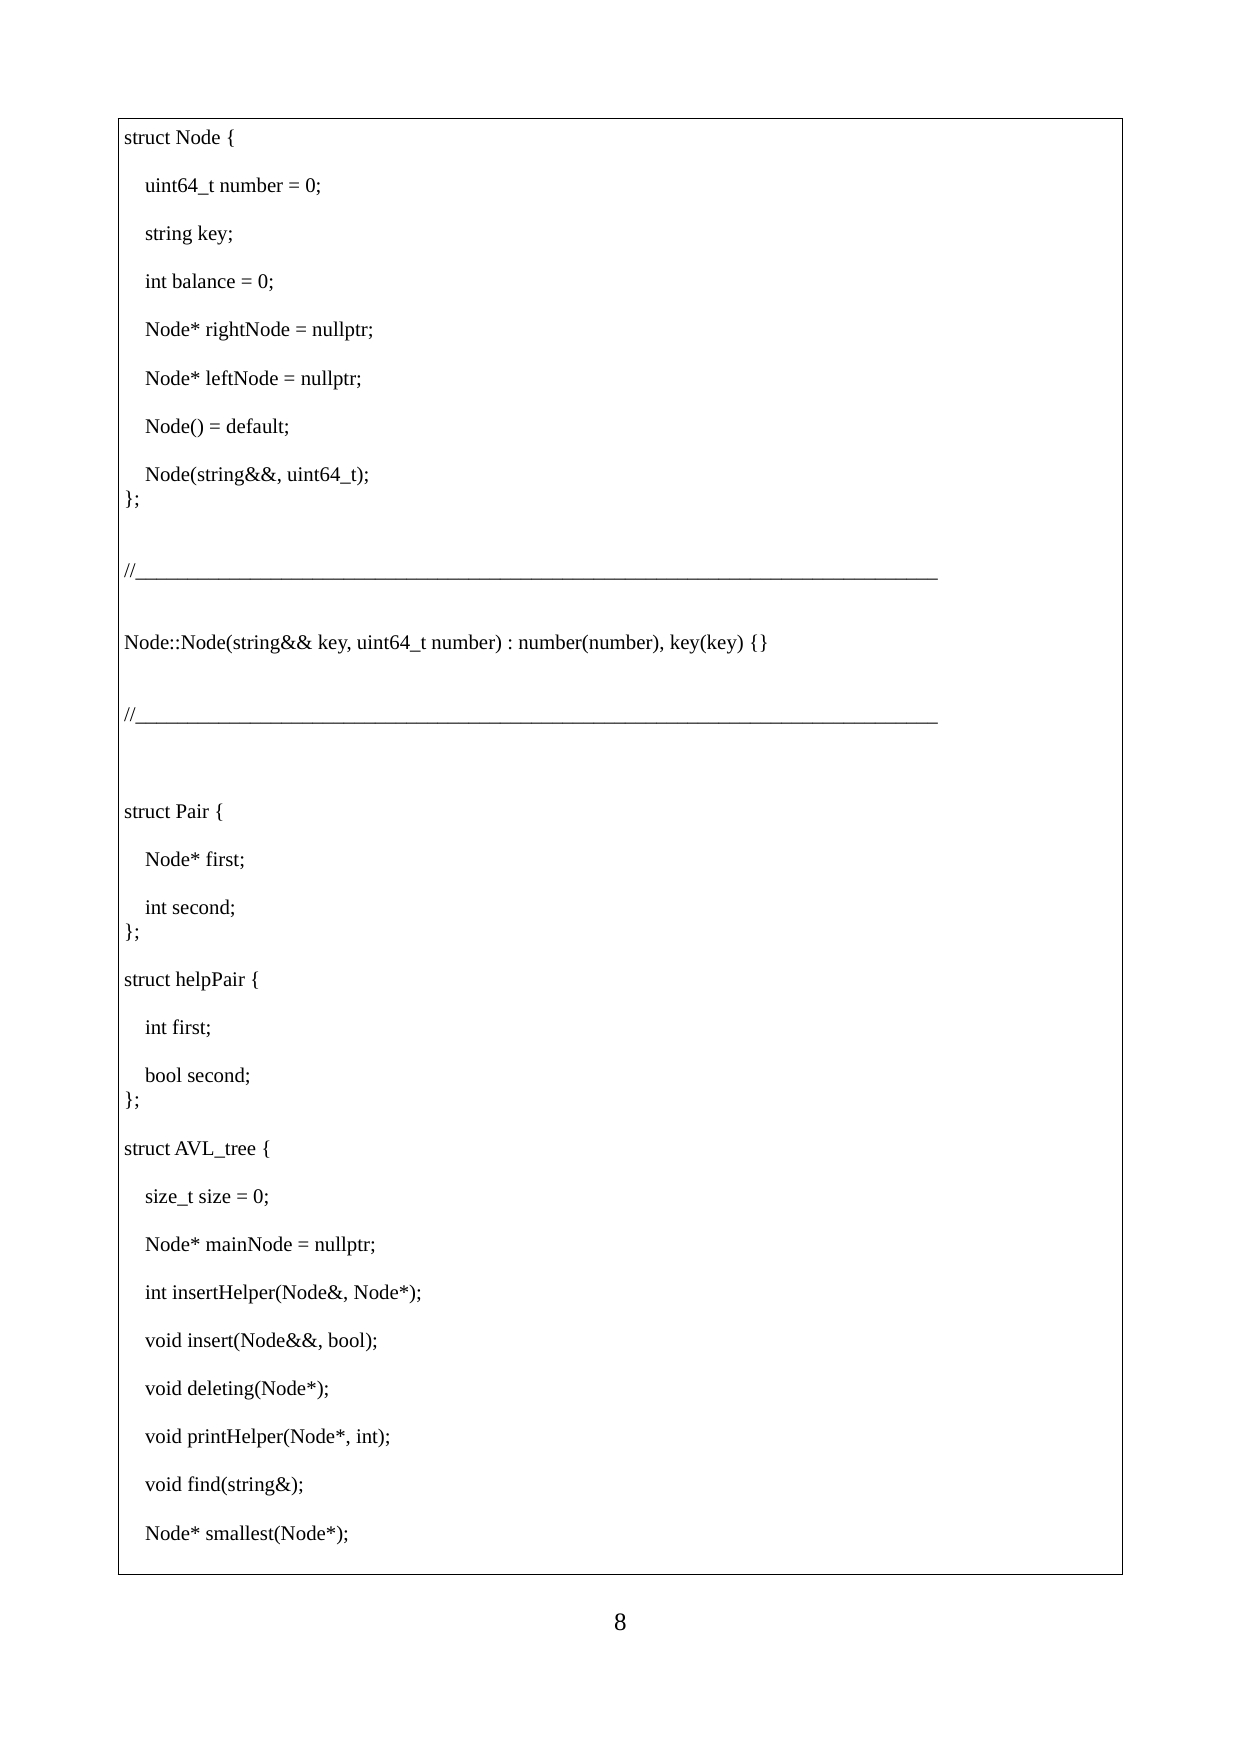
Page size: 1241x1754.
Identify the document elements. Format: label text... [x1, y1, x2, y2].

table_header struct Node { uint64_t number = 0; string key; int balance = 0; Node* rightNode = nullptr; Node* leftNode = nullptr; Node() = default; Node(string&&, uint64_t); }; //_____________________________________________________________________________ Node::Node(string&& key, uint64_t number) : number(number), key(key) {} //_____________________________________________________________________________ struct Pair { Node* first; int second; }; struct helpPair { int first; bool second; }; struct AVL_tree { size_t size = 0; Node* mainNode = nullptr; int insertHelper(Node&, Node*); void insert(Node&&, bool); void deleting(Node*); void printHelper(Node*, int); void find(string&); Node* smallest(Node*); [119, 119, 1122, 1574]
